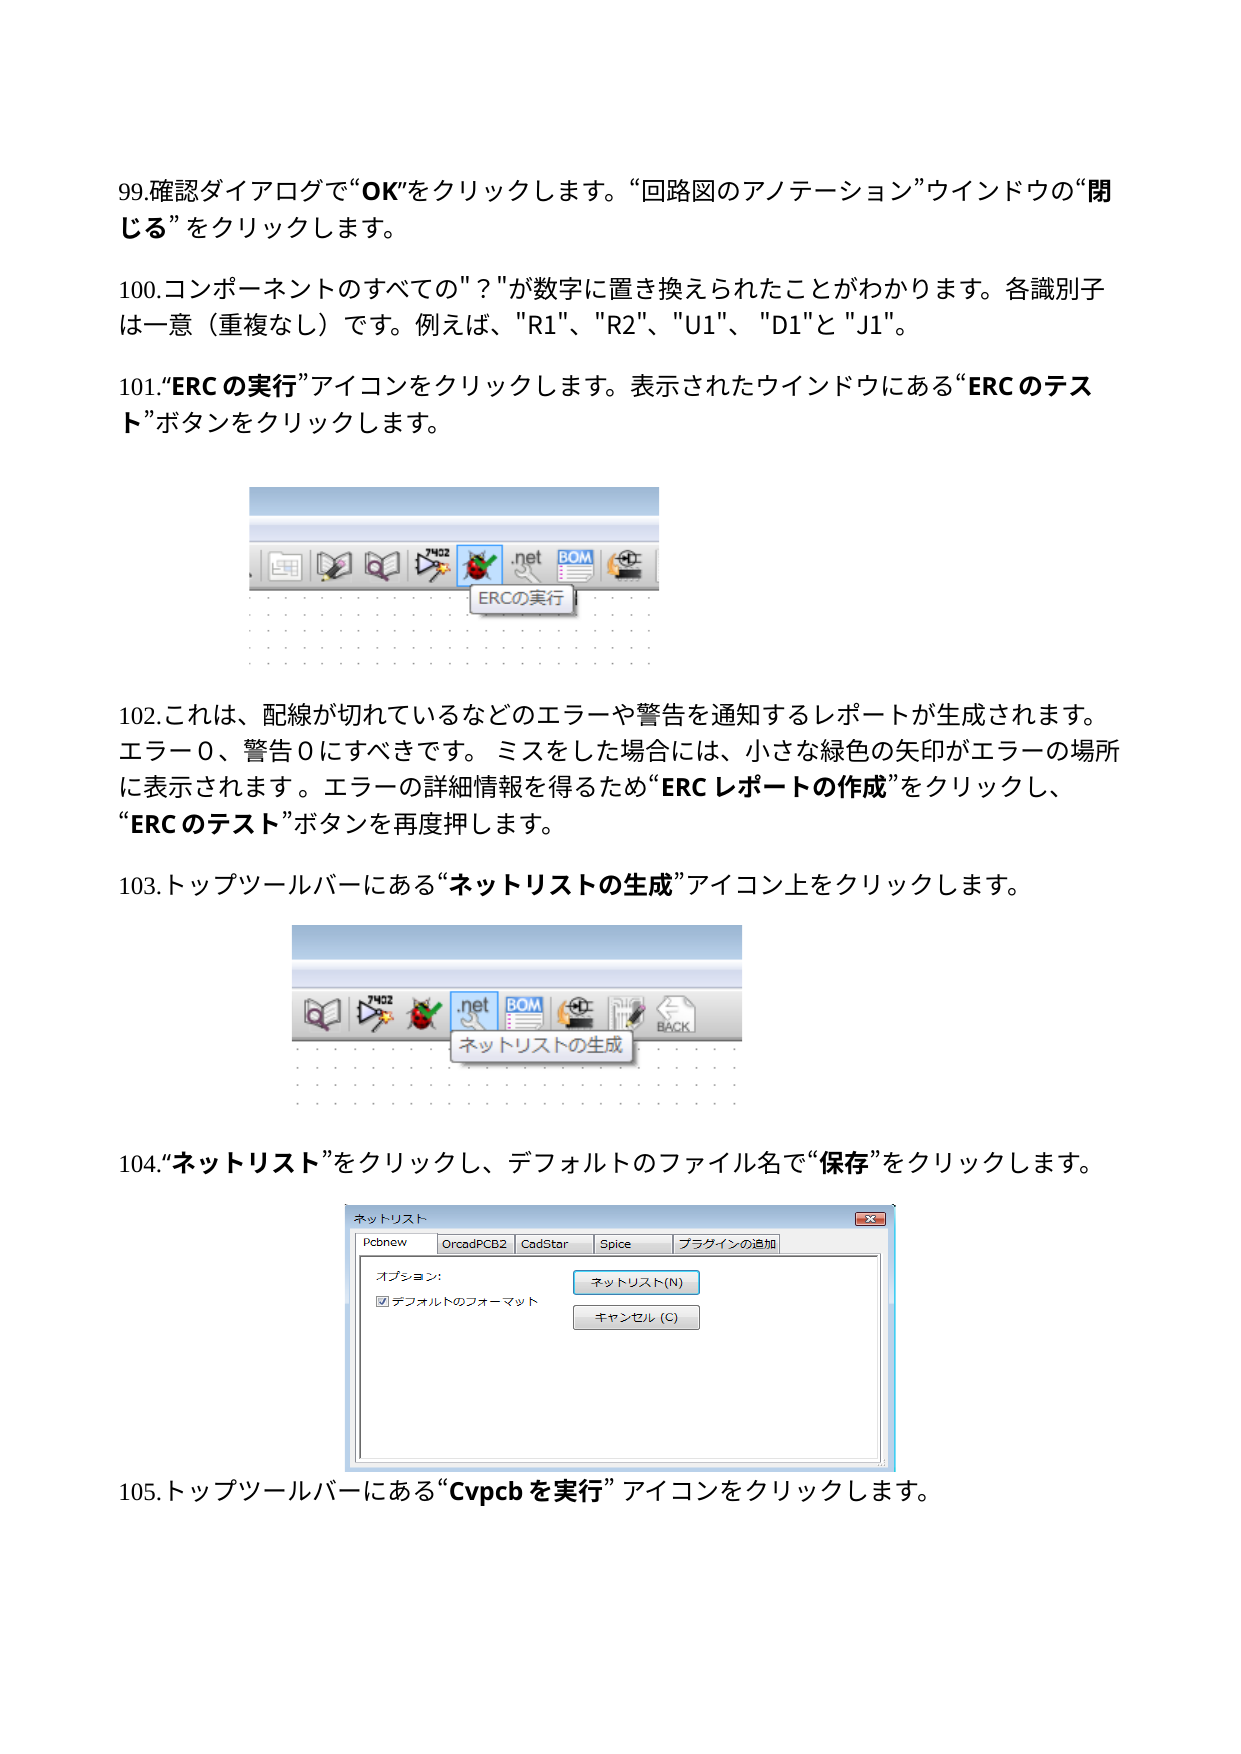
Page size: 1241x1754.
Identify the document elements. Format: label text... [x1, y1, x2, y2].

list トップツールバーにある“ネットリストの生成”アイコン上をクリックします。 [118, 865, 1122, 1118]
list これは、配線が切れているなどのエラーや警告を通知するレポートが生成されます。エラー０、警告０にすべきです。 ミスをした場合には、小さな緑色の矢印がエラーの場所に表示されます 。エラーの詳細情報を得るため“ERCレポートの作成”をクリックし、“ERCのテスト”ボタンを再度押します。 [118, 695, 1122, 840]
list トップツールバーにある“Cvpcbを実行” アイコンをクリックします。 [118, 1204, 1122, 1508]
list 確認ダイアログで“OK”をクリックします。“回路図のアノテーション”ウインドウの“閉じる” をクリックします。 [118, 172, 1122, 244]
list “ネットリスト”をクリックし、デフォルトのファイル名で“保存”をクリックします。 [118, 1143, 1122, 1179]
list “ERCの実行”アイコンをクリックします。表示されたウインドウにある“ERCのテスト”ボタンをクリックします。 [118, 367, 1122, 439]
picture [291, 925, 743, 1119]
picture [344, 1204, 896, 1472]
list コンポーネントのすべての"？"が数字に置き換えられたことがわかります。各識別子は一意（重複なし）です。例えば、"R1"、"R2"、"U1"、 "D1"と "J1"。 [118, 269, 1122, 342]
picture [249, 487, 660, 671]
